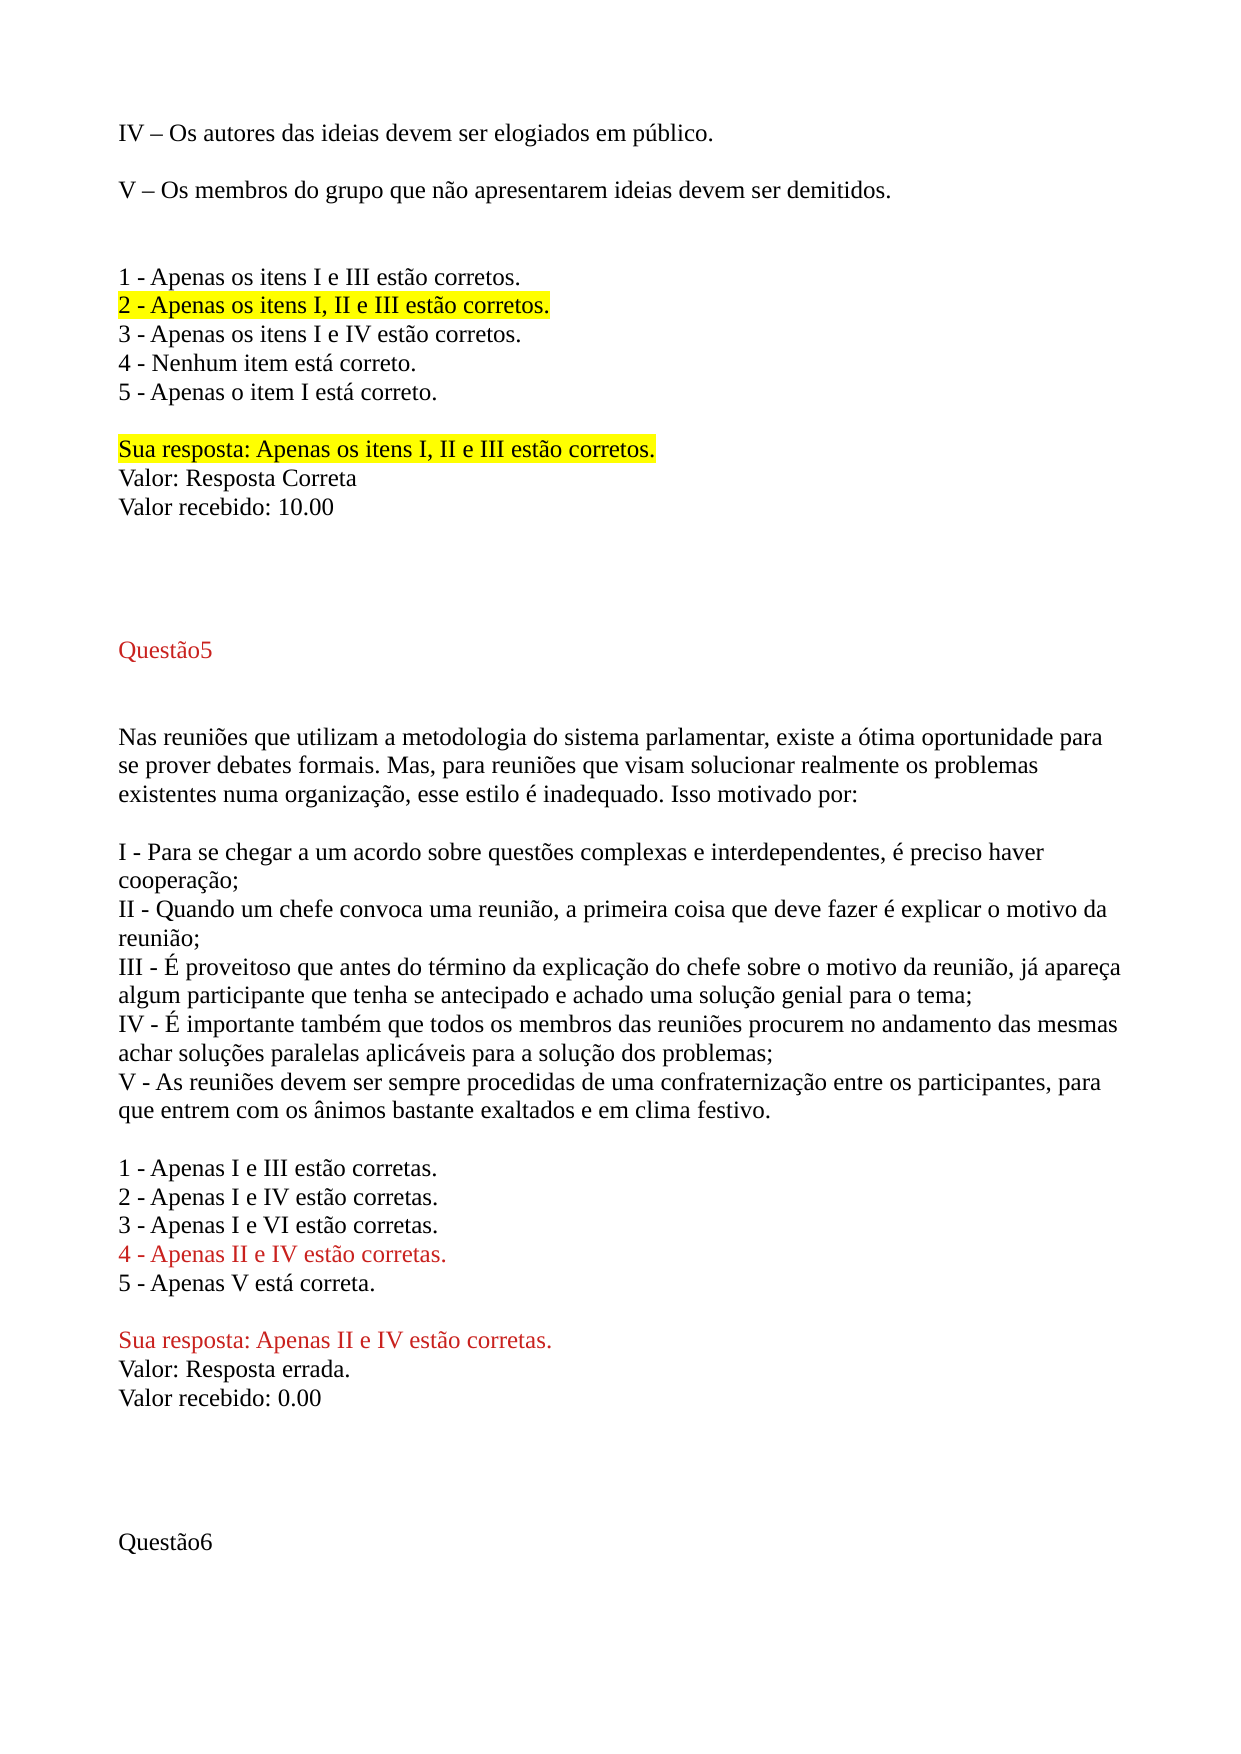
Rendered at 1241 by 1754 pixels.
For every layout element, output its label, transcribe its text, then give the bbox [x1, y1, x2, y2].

text 3 - Apenas I e VI estão corretas. [118, 1211, 1122, 1239]
text Questão5 [118, 636, 1122, 664]
text 2 - Apenas I e IV estão corretas. [118, 1182, 1122, 1211]
text Sua resposta: Apenas os itens I, II e III estão corretos. [118, 434, 1122, 463]
text IV – Os autores das ideias devem ser elogiados em público. [118, 118, 1122, 147]
text I - Para se chegar a um acordo sobre questões complexas e interdependentes, é preciso haver cooperação; [118, 837, 1122, 894]
text V - As reuniões devem ser sempre procedidas de uma confraternização entre os participantes, para que entrem com os ânimos bastante exaltados e em clima festivo. [118, 1067, 1122, 1124]
text Valor recebido: 10.00 [118, 492, 1122, 521]
text Valor: Resposta Correta [118, 463, 1122, 492]
text 5 - Apenas o item I está correto. [118, 377, 1122, 406]
text 1 - Apenas os itens I e III estão corretos. [118, 262, 1122, 291]
text Valor: Resposta errada. [118, 1354, 1122, 1383]
text II - Quando um chefe convoca uma reunião, a primeira coisa que deve fazer é explicar o motivo da reunião; [118, 894, 1122, 952]
text Sua resposta: Apenas II e IV estão corretas. [118, 1326, 1122, 1354]
text Questão6 [118, 1527, 1122, 1556]
text 3 - Apenas os itens I e IV estão corretos. [118, 319, 1122, 348]
text 1 - Apenas I e III estão corretas. [118, 1153, 1122, 1182]
text IV - É importante também que todos os membros das reuniões procurem no andamento das mesmas achar soluções paralelas aplicáveis para a solução dos problemas; [118, 1009, 1122, 1067]
text 4 - Apenas II e IV estão corretas. [118, 1239, 1122, 1268]
text V – Os membros do grupo que não apresentarem ideias devem ser demitidos. [118, 176, 1122, 204]
text Valor recebido: 0.00 [118, 1383, 1122, 1412]
text 4 - Nenhum item está correto. [118, 348, 1122, 377]
text III - É proveitoso que antes do término da explicação do chefe sobre o motivo da reunião, já apareça algum participante que tenha se antecipado e achado uma solução genial para o tema; [118, 952, 1122, 1009]
text Nas reuniões que utilizam a metodologia do sistema parlamentar, existe a ótima oportunidade para se prover debates formais. Mas, para reuniões que visam solucionar realmente os problemas existentes numa organização, esse estilo é inadequado. Isso motivado por: [118, 722, 1122, 808]
text 5 - Apenas V está correta. [118, 1268, 1122, 1297]
text 2 - Apenas os itens I, II e III estão corretos. [118, 291, 1122, 319]
